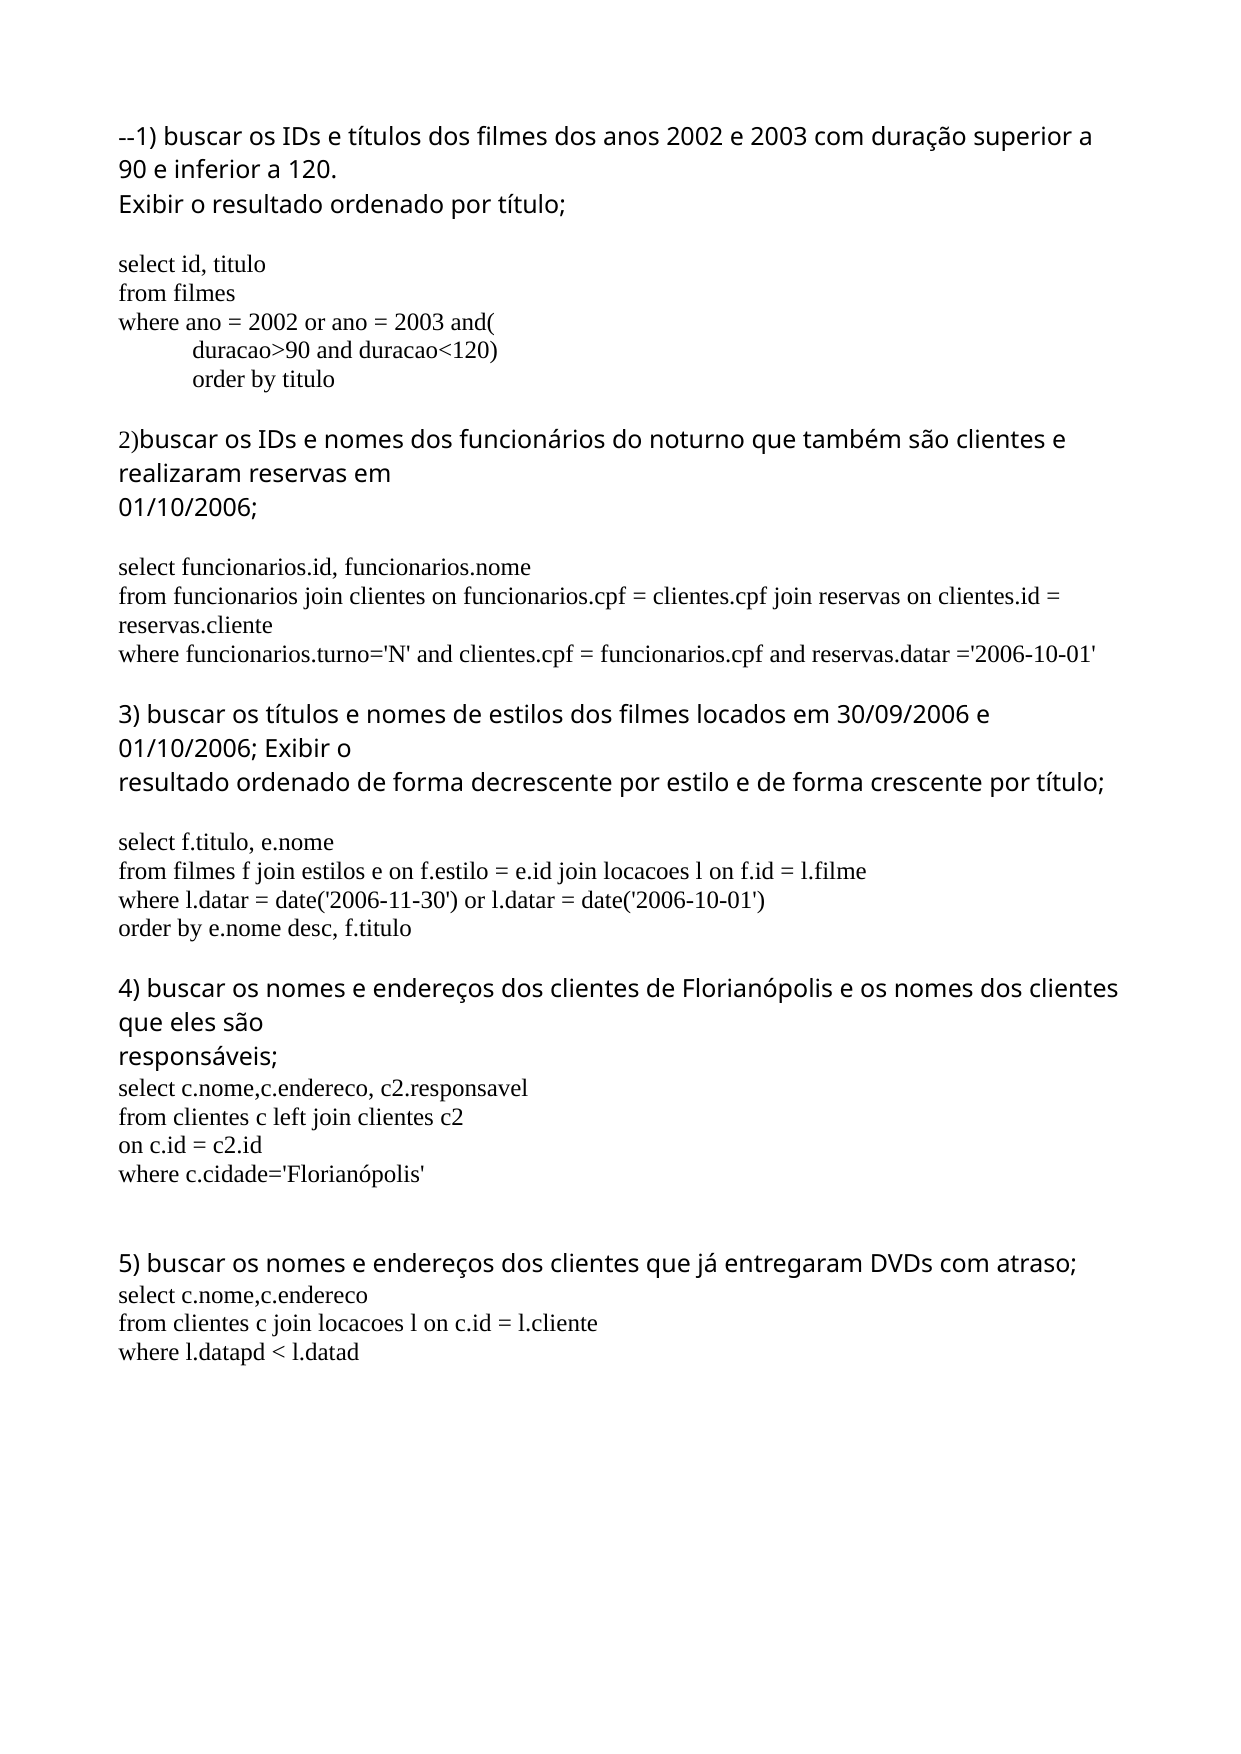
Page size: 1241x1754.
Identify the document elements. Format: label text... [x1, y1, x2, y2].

text from funcionarios join clientes on funcionarios.cpf = clientes.cpf join reservas on clientes.id = reservas.cliente [118, 581, 1122, 639]
text where l.datar = date('2006-11-30') or l.datar = date('2006-10-01') [118, 885, 1122, 913]
text order by e.nome desc, f.titulo [118, 913, 1122, 942]
text from filmes [118, 278, 1122, 307]
text select f.titulo, e.nome [118, 827, 1122, 856]
text where l.datapd < l.datad [118, 1337, 1122, 1366]
text duracao>90 and duracao<120) [118, 335, 1122, 364]
text --1) buscar os IDs e títulos dos filmes dos anos 2002 e 2003 com duração superior a 90 e inferior a 120. Exibir o resultado ordenado por título; [118, 118, 1122, 220]
text from clientes c left join clientes c2 [118, 1102, 1122, 1131]
text select c.nome,c.endereco [118, 1280, 1122, 1308]
text select funcionarios.id, funcionarios.nome [118, 552, 1122, 581]
text 2)buscar os IDs e nomes dos funcionários do noturno que também são clientes e realizaram reservas em 01/10/2006; [118, 422, 1122, 524]
text order by titulo [118, 364, 1122, 393]
text from filmes f join estilos e on f.estilo = e.id join locacoes l on f.id = l.filme [118, 856, 1122, 885]
text where c.cidade='Florianópolis' [118, 1159, 1122, 1188]
text 4) buscar os nomes e endereços dos clientes de Florianópolis e os nomes dos clientes que eles são responsáveis; [118, 971, 1122, 1073]
text where funcionarios.turno='N' and clientes.cpf = funcionarios.cpf and reservas.datar ='2006-10-01' [118, 639, 1122, 667]
text select c.nome,c.endereco, c2.responsavel [118, 1073, 1122, 1102]
text 5) buscar os nomes e endereços dos clientes que já entregaram DVDs com atraso; [118, 1246, 1122, 1280]
text on c.id = c2.id [118, 1131, 1122, 1159]
text from clientes c join locacoes l on c.id = l.cliente [118, 1308, 1122, 1337]
text 3) buscar os títulos e nomes de estilos dos filmes locados em 30/09/2006 e 01/10/2006; Exibir o resultado ordenado de forma decrescente por estilo e de forma crescente por título; [118, 696, 1122, 798]
text select id, titulo [118, 249, 1122, 278]
text where ano = 2002 or ano = 2003 and( [118, 307, 1122, 335]
